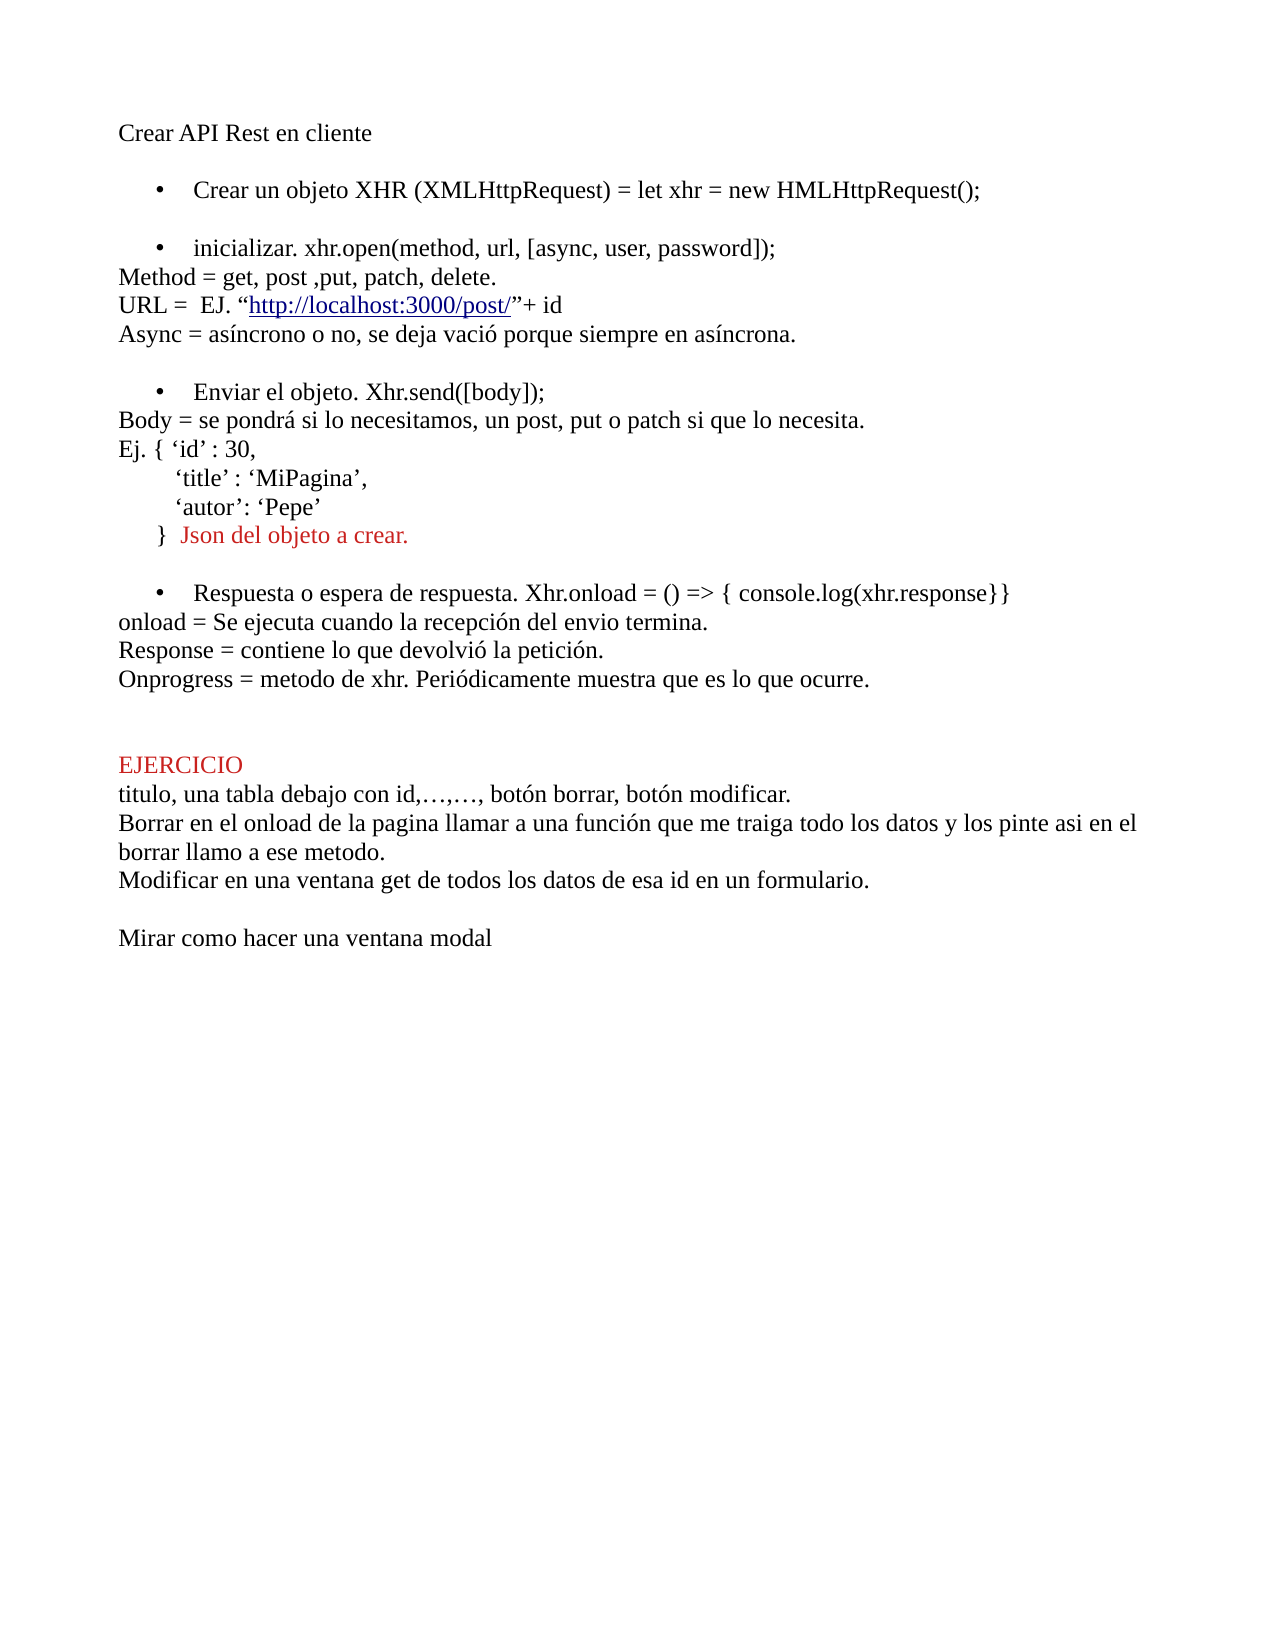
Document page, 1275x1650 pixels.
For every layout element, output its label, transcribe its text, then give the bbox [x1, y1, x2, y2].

text URL = EJ. “http://localhost:3000/post/”+ id [118, 291, 1157, 319]
text } Json del objeto a crear. [118, 521, 1157, 549]
text onload = Se ejecuta cuando la recepción del envio termina. [118, 607, 1157, 636]
text titulo, una tabla debajo con id,…,…, botón borrar, botón modificar. [118, 779, 1157, 808]
text Ej. { ‘id’ : 30, [118, 434, 1157, 463]
list Crear un objeto XHR (XMLHttpRequest) = let xhr = new HMLHttpRequest(); [156, 176, 1157, 204]
text Mirar como hacer una ventana modal [118, 923, 1157, 952]
text Body = se pondrá si lo necesitamos, un post, put o patch si que lo necesita. [118, 406, 1157, 434]
text Crear API Rest en cliente [118, 118, 1157, 147]
text ‘title’ : ‘MiPagina’, [118, 463, 1157, 492]
text Response = contiene lo que devolvió la petición. [118, 636, 1157, 664]
text Modificar en una ventana get de todos los datos de esa id en un formulario. [118, 866, 1157, 894]
text Method = get, post ,put, patch, delete. [118, 262, 1157, 291]
list Enviar el objeto. Xhr.send([body]); [156, 377, 1157, 406]
text EJERCICIO [118, 751, 1157, 779]
list Respuesta o espera de respuesta. Xhr.onload = () => { console.log(xhr.response}} [156, 578, 1157, 607]
text Borrar en el onload de la pagina llamar a una función que me traiga todo los datos y los pinte asi en el borrar llamo a ese metodo. [118, 808, 1157, 866]
text Async = asíncrono o no, se deja vació porque siempre en asíncrona. [118, 319, 1157, 348]
list inicializar. xhr.open(method, url, [async, user, password]); [156, 233, 1157, 262]
text ‘autor’: ‘Pepe’ [118, 492, 1157, 521]
text Onprogress = metodo de xhr. Periódicamente muestra que es lo que ocurre. [118, 664, 1157, 693]
